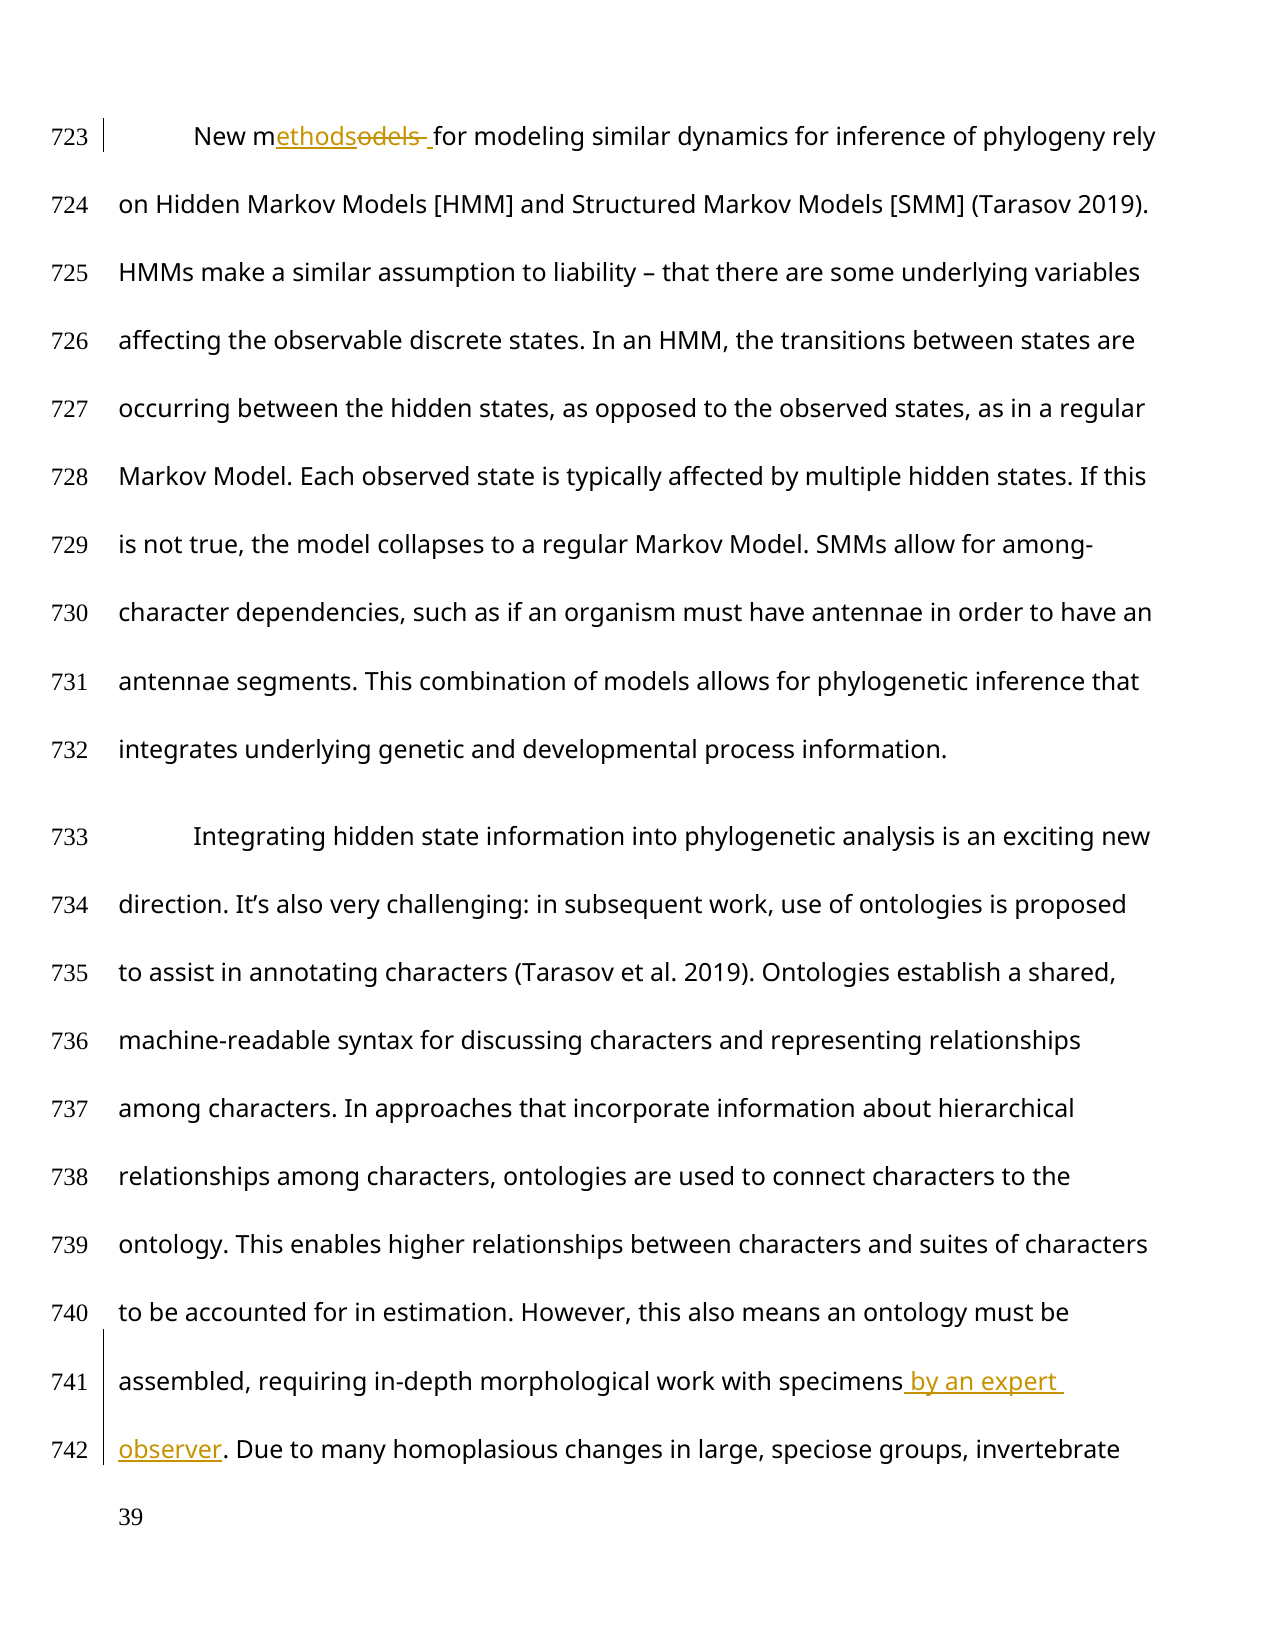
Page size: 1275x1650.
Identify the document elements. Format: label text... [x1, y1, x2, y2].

text Integrating hidden state information into phylogenetic analysis is an exciting new direction. It’s also very challenging: in subsequent work, use of ontologies is proposed to assist in annotating characters (Tarasov et al. 2019). Ontologies establish a shared, machine-readable syntax for discussing characters and representing relationships among characters. In approaches that incorporate information about hierarchical relationships among characters, ontologies are used to connect characters to the ontology. This enables higher relationships between characters and suites of characters to be accounted for in estimation. However, this also means an ontology must be assembled, requiring in-depth morphological work with specimens by an expert observer. Due to many homoplasious changes in large, speciose groups, invertebrate [118, 818, 1157, 1465]
text New methods for modeling similar dynamics for inference of phylogeny rely on Hidden Markov Models [HMM] and Structured Markov Models [SMM] (Tarasov 2019). HMMs make a similar assumption to liability – that there are some underlying variables affecting the observable discrete states. In an HMM, the transitions between states are occurring between the hidden states, as opposed to the observed states, as in a regular Markov Model. Each observed state is typically affected by multiple hidden states. If this is not true, the model collapses to a regular Markov Model. SMMs allow for among-character dependencies, such as if an organism must have antennae in order to have an antennae segments. This combination of models allows for phylogenetic inference that integrates underlying genetic and developmental process information. [118, 118, 1157, 765]
